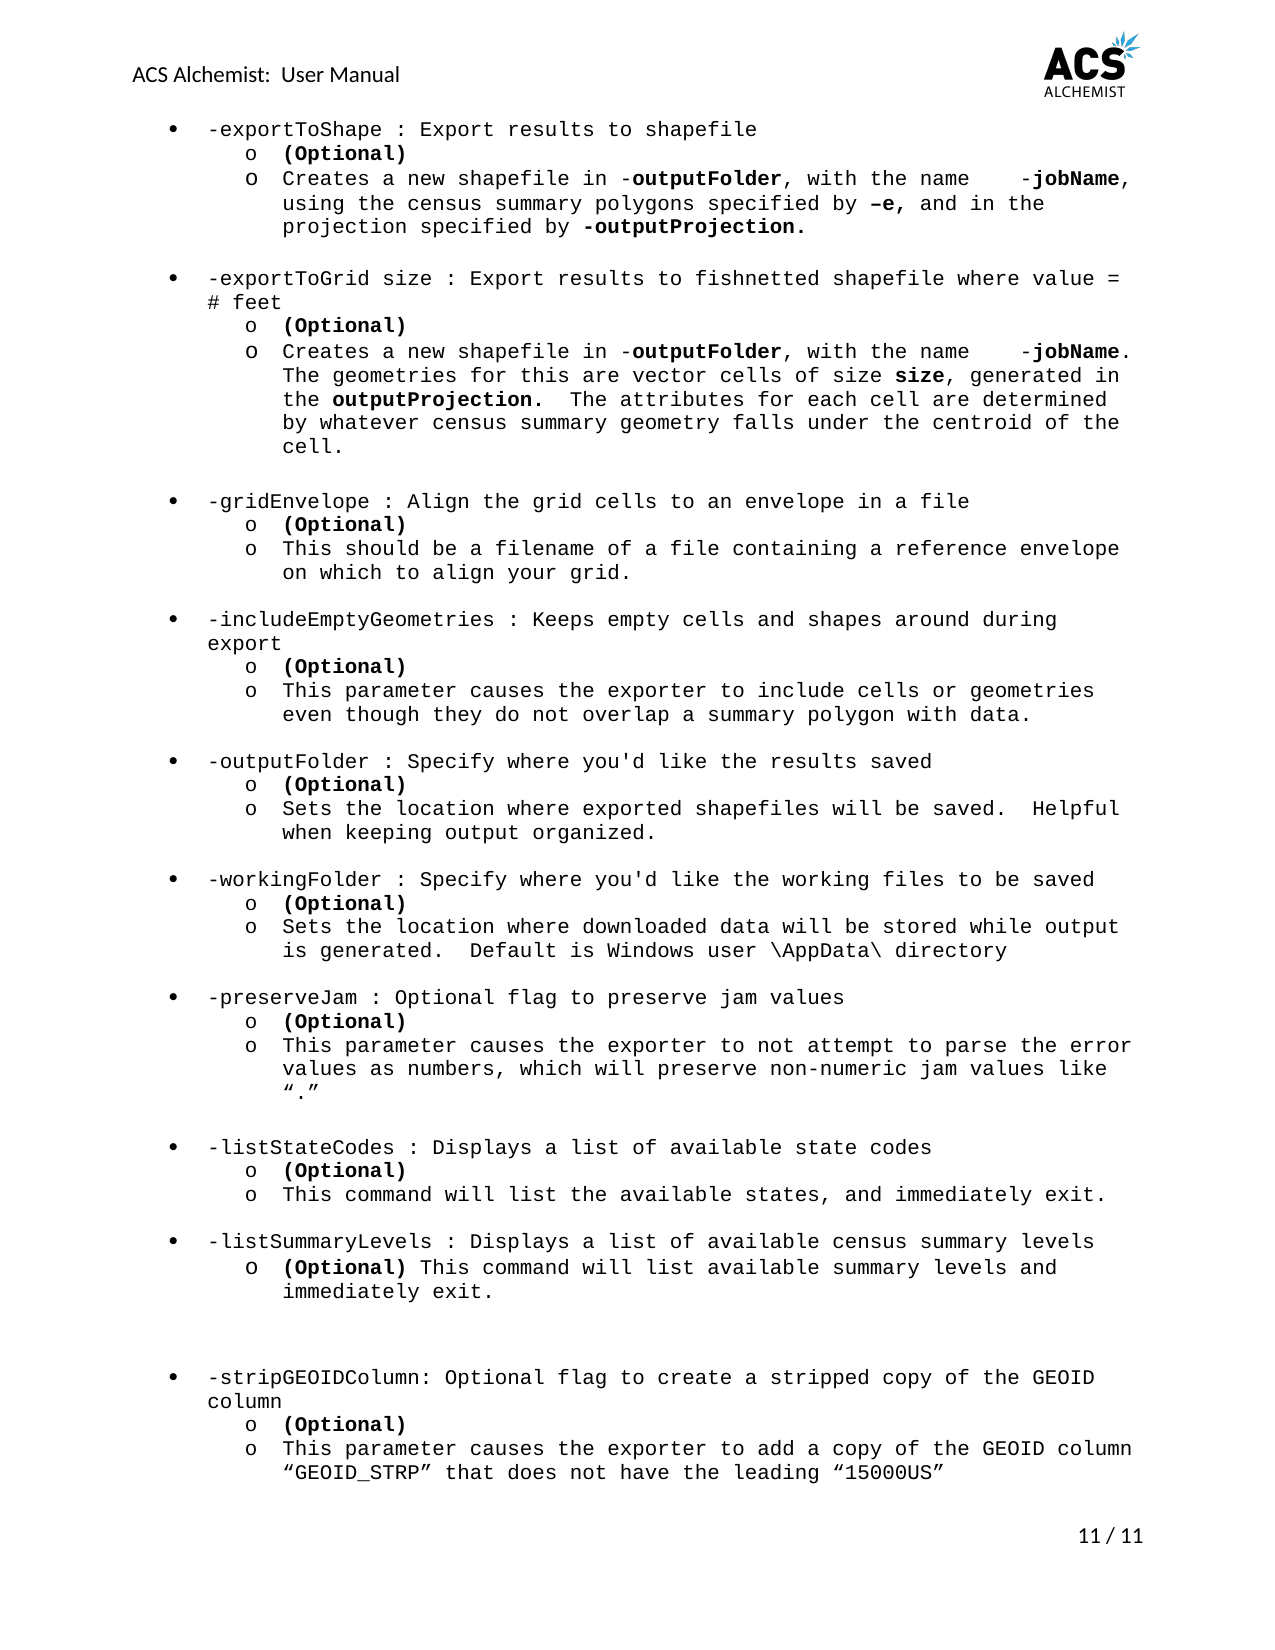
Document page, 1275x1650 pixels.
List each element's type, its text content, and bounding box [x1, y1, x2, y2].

list -workingFolder : Specify where you'd like the working files to be saved [169, 869, 1143, 893]
list -listStateCodes : Displays a list of available state codes [169, 1137, 1143, 1160]
list Creates a new shapefile in -outputFolder, with the name -jobName, using the census summary polygons specified by –e, and in the projection specified by -outputProjection. [244, 167, 1143, 268]
list -preserveJam : Optional flag to preserve jam values [169, 987, 1143, 1011]
picture [1041, 28, 1143, 101]
list -exportToShape : Export results to shapefile [169, 119, 1143, 143]
list (Optional) [244, 143, 1143, 167]
list -listSummaryLevels : Displays a list of available census summary levels [169, 1231, 1143, 1255]
list (Optional) [244, 514, 1143, 538]
list -gridEnvelope : Align the grid cells to an envelope in a file [169, 491, 1143, 514]
list This command will list the available states, and immediately exit. [244, 1184, 1143, 1231]
list This should be a filename of a file containing a reference envelope on which to align your grid. [244, 538, 1143, 609]
list (Optional) [244, 1160, 1143, 1184]
list This parameter causes the exporter to add a copy of the GEOID column “GEOID_STRP” that does not have the leading “15000US” [244, 1438, 1143, 1485]
list (Optional) This command will list available summary levels and immediately exit. [244, 1255, 1143, 1304]
list This parameter causes the exporter to include cells or geometries even though they do not overlap a summary polygon with data. [244, 680, 1143, 751]
list -exportToGrid size : Export results to fishnetted shapefile where value = # feet [169, 268, 1143, 315]
list (Optional) [244, 656, 1143, 680]
list -includeEmptyGeometries : Keeps empty cells and shapes around during export [169, 609, 1143, 656]
list This parameter causes the exporter to not attempt to parse the error values as numbers, which will preserve non-numeric jam values like “.” [244, 1034, 1143, 1106]
list (Optional) [244, 774, 1143, 798]
list (Optional) [244, 1011, 1143, 1034]
list (Optional) [244, 315, 1143, 339]
list Sets the location where exported shapefiles will be saved. Helpful when keeping output organized. [244, 798, 1143, 869]
list -outputFolder : Specify where you'd like the results saved [169, 751, 1143, 774]
list (Optional) [244, 893, 1143, 916]
list Creates a new shapefile in -outputFolder, with the name -jobName. The geometries for this are vector cells of size size, generated in the outputProjection. The attributes for each cell are determined by whatever census summary geometry falls under the centroid of the cell. [244, 339, 1143, 459]
list -stripGEOIDColumn: Optional flag to create a stripped copy of the GEOID column [169, 1367, 1143, 1414]
list Sets the location where downloaded data will be stored while output is generated. Default is Windows user \AppData\ directory [244, 916, 1143, 987]
list (Optional) [244, 1414, 1143, 1438]
